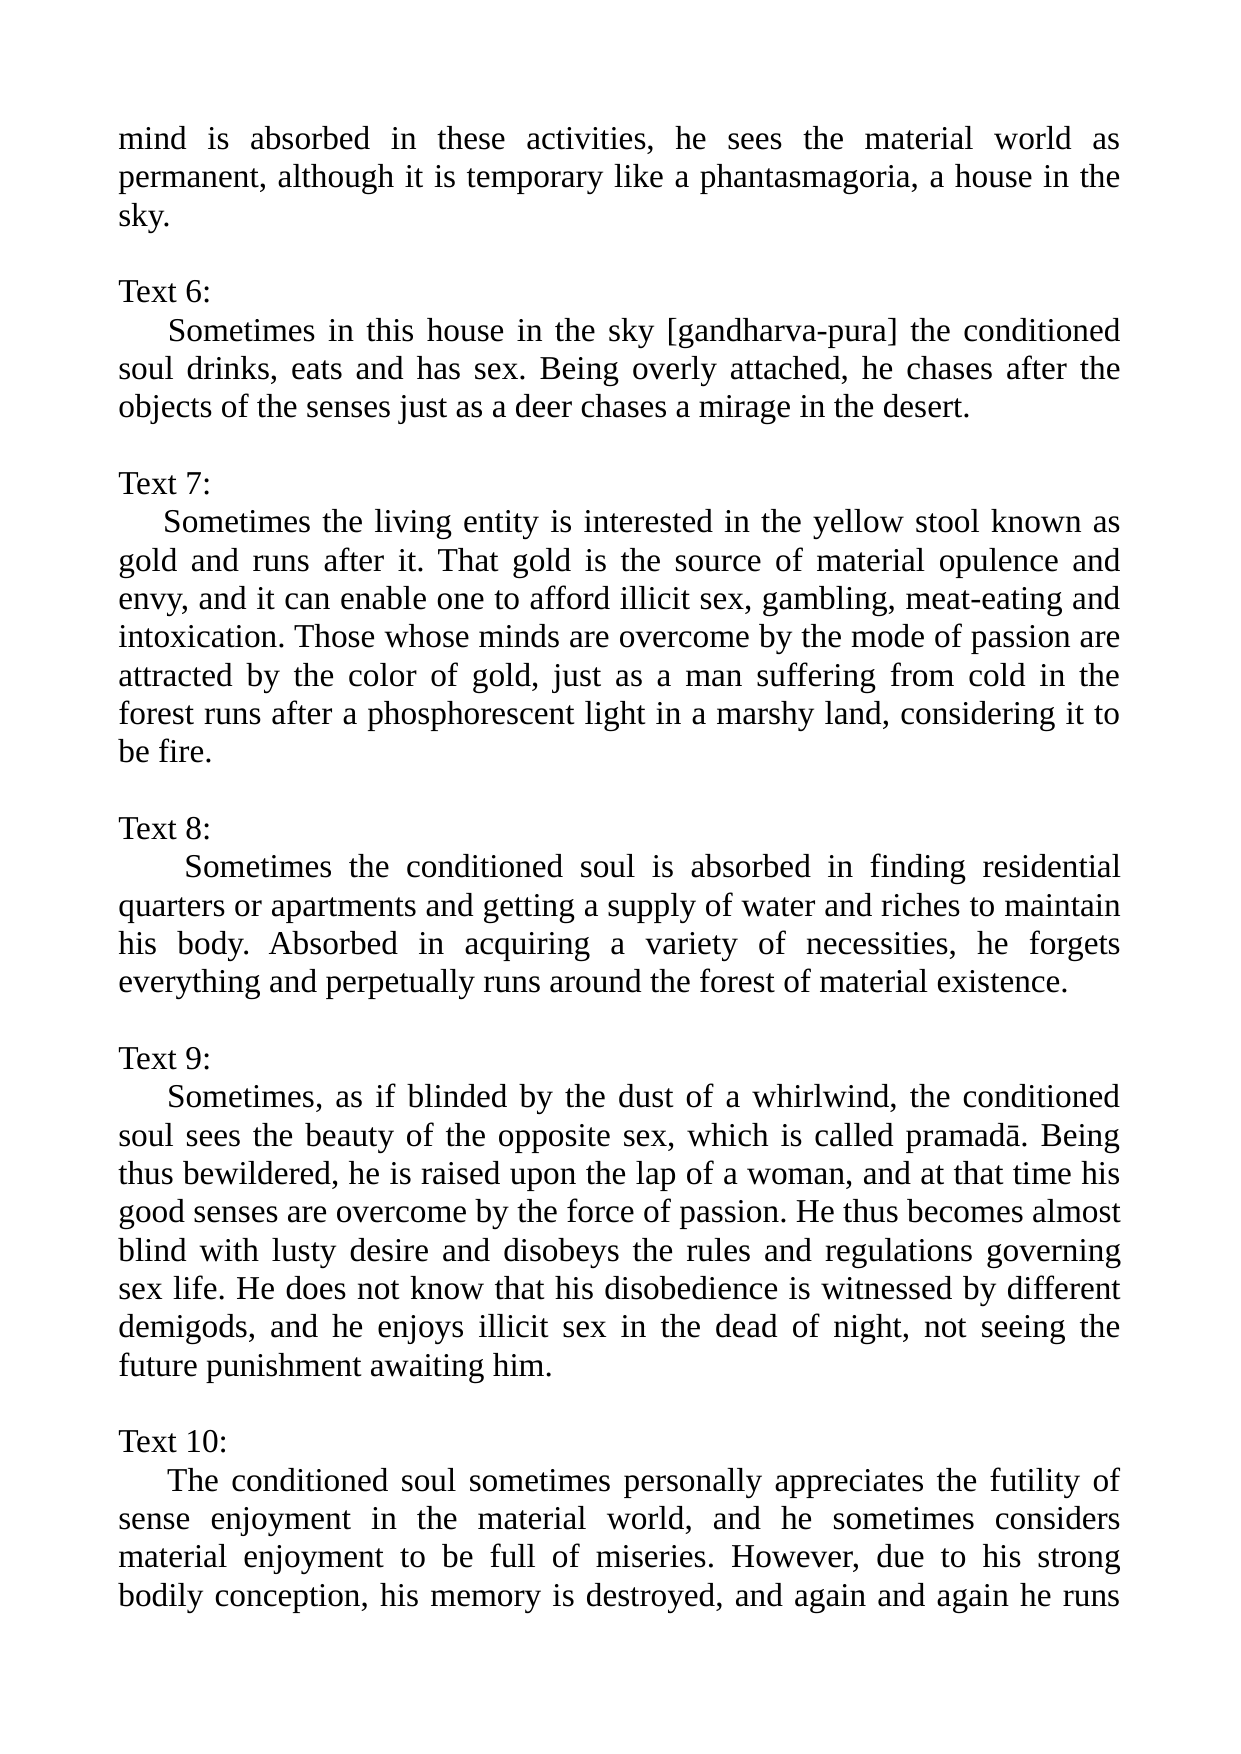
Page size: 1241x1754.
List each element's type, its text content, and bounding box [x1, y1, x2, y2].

text Sometimes, as if blinded by the dust of a whirlwind, the conditioned soul sees the beauty of the opposite sex, which is called pramadā. Being thus bewildered, he is raised upon the lap of a woman, and at that time his good senses are overcome by the force of passion. He thus becomes almost blind with lusty desire and disobeys the rules and regulations governing sex life. He does not know that his disobedience is witnessed by different demigods, and he enjoys illicit sex in the dead of night, not seeing the future punishment awaiting him. [118, 1076, 1122, 1383]
text Text 6: [118, 271, 1122, 310]
text Text 8: [118, 808, 1122, 846]
text Sometimes in this house in the sky [gandharva-pura] the conditioned soul drinks, eats and has sex. Being overly attached, he chases after the objects of the senses just as a deer chases a mirage in the desert. [118, 310, 1122, 425]
text Text 10: [118, 1421, 1122, 1460]
text Text 9: [118, 1038, 1122, 1076]
text Sometimes the living entity is interested in the yellow stool known as gold and runs after it. That gold is the source of material opulence and envy, and it can enable one to afford illicit sex, gambling, meat-eating and intoxication. Those whose minds are overcome by the mode of passion are attracted by the color of gold, just as a man suffering from cold in the forest runs after a phosphorescent light in a marshy land, considering it to be fire. [118, 501, 1122, 770]
text The conditioned soul sometimes personally appreciates the futility of sense enjoyment in the material world, and he sometimes considers material enjoyment to be full of miseries. However, due to his strong bodily conception, his memory is destroyed, and again and again he runs [118, 1460, 1122, 1613]
text Sometimes the conditioned soul is absorbed in finding residential quarters or apartments and getting a supply of water and riches to maintain his body. Absorbed in acquiring a variety of necessities, he forgets everything and perpetually runs around the forest of material existence. [118, 846, 1122, 1000]
text Text 7: [118, 463, 1122, 501]
text mind is absorbed in these activities, he sees the material world as permanent, although it is temporary like a phantasmagoria, a house in the sky. [118, 118, 1122, 233]
